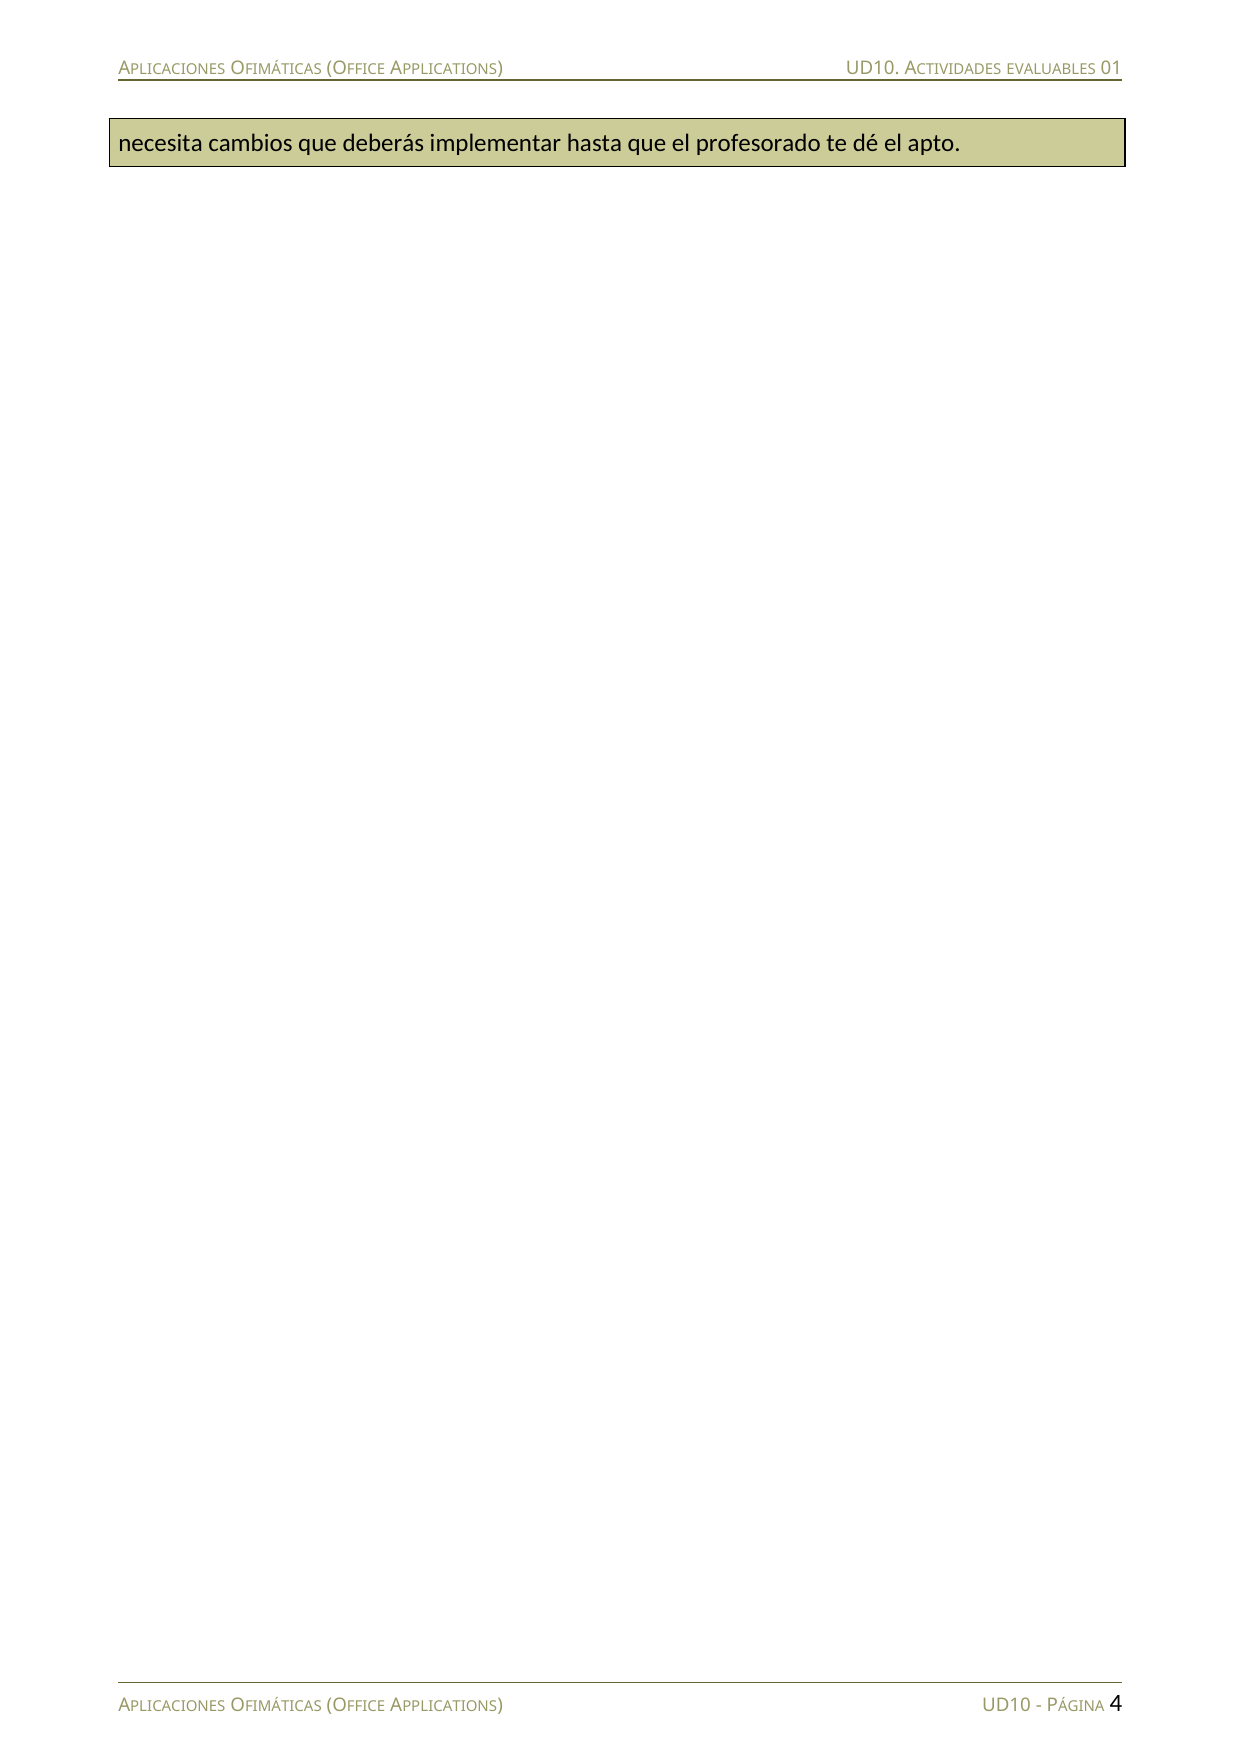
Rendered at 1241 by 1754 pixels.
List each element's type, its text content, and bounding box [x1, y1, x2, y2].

text necesita cambios que deberás implementar hasta que el profesorado te dé el apto. [110, 119, 1124, 166]
